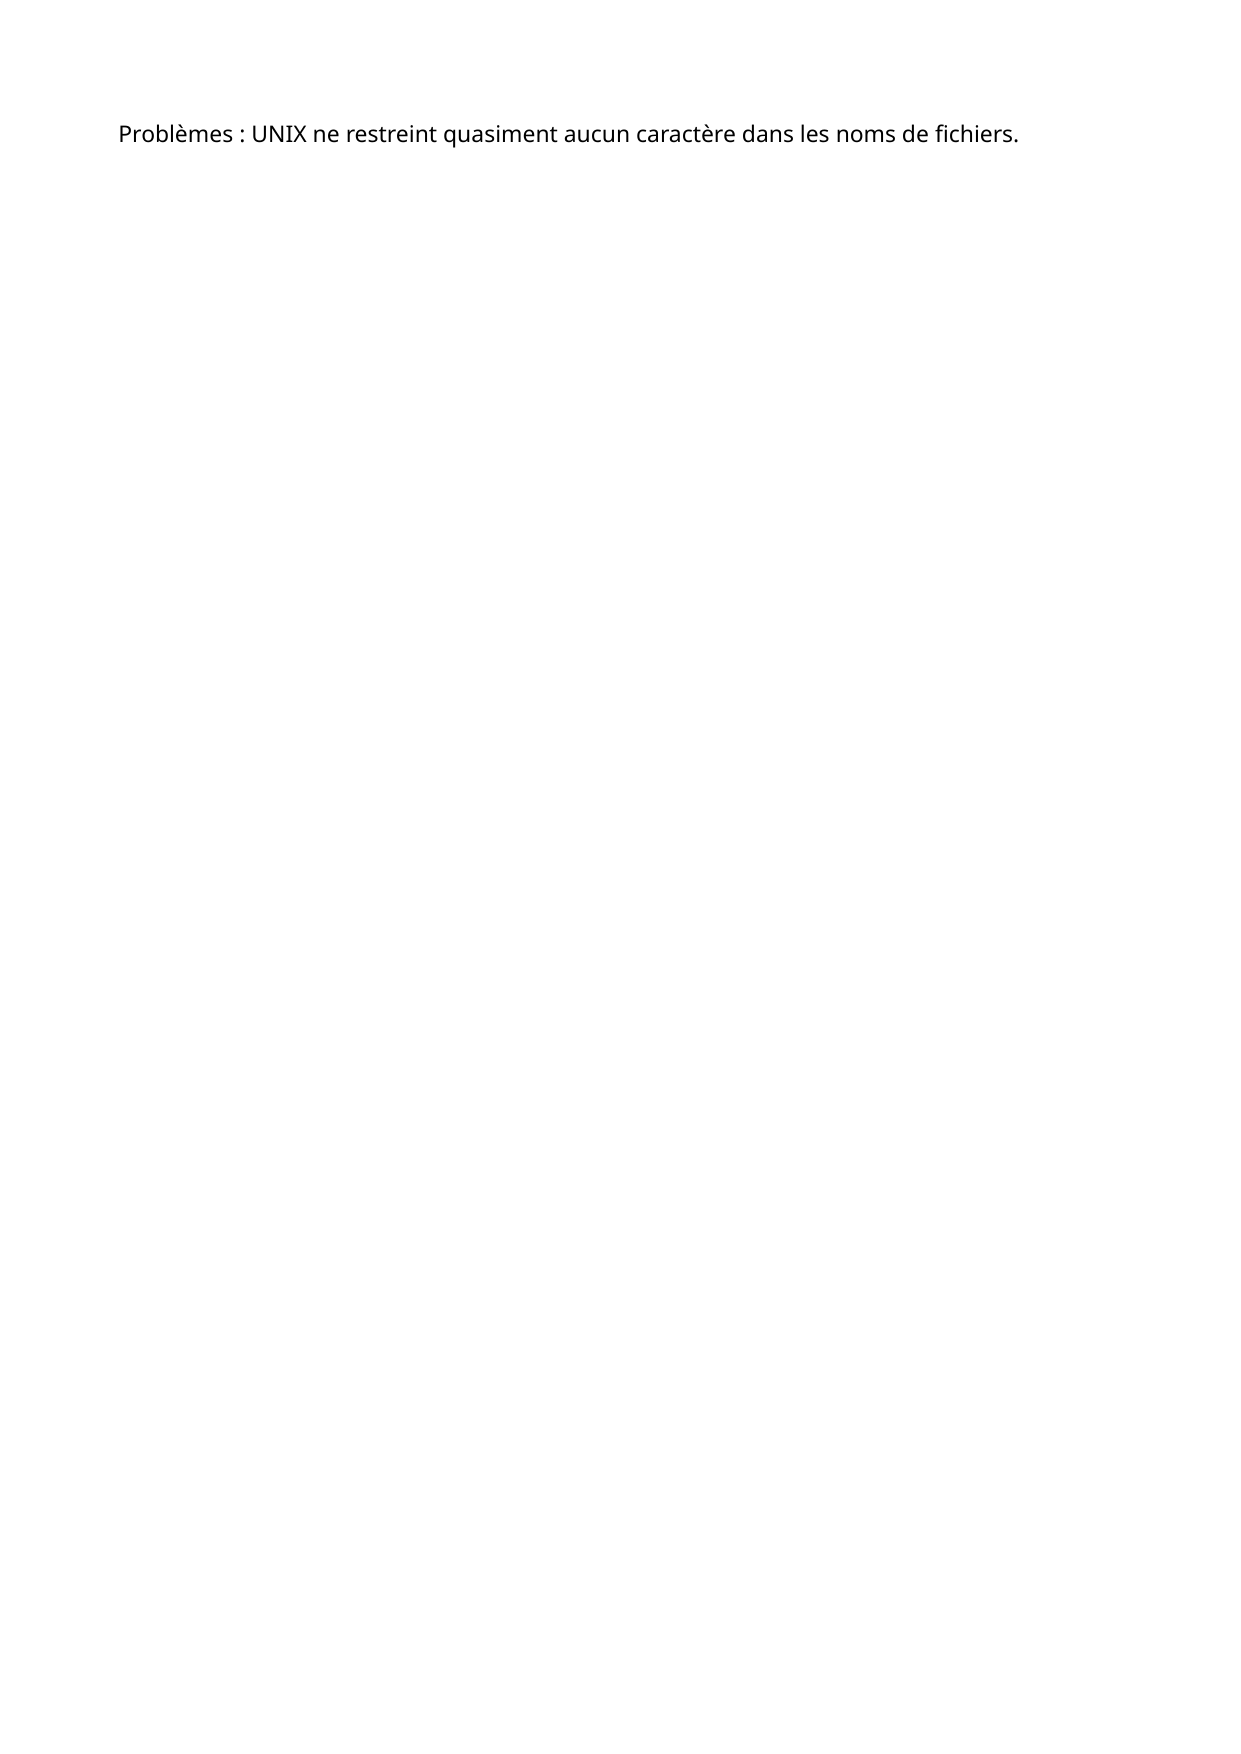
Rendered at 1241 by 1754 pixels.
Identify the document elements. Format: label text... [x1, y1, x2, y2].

text Problèmes : UNIX ne restreint quasiment aucun caractère dans les noms de fichiers. [118, 118, 1122, 149]
